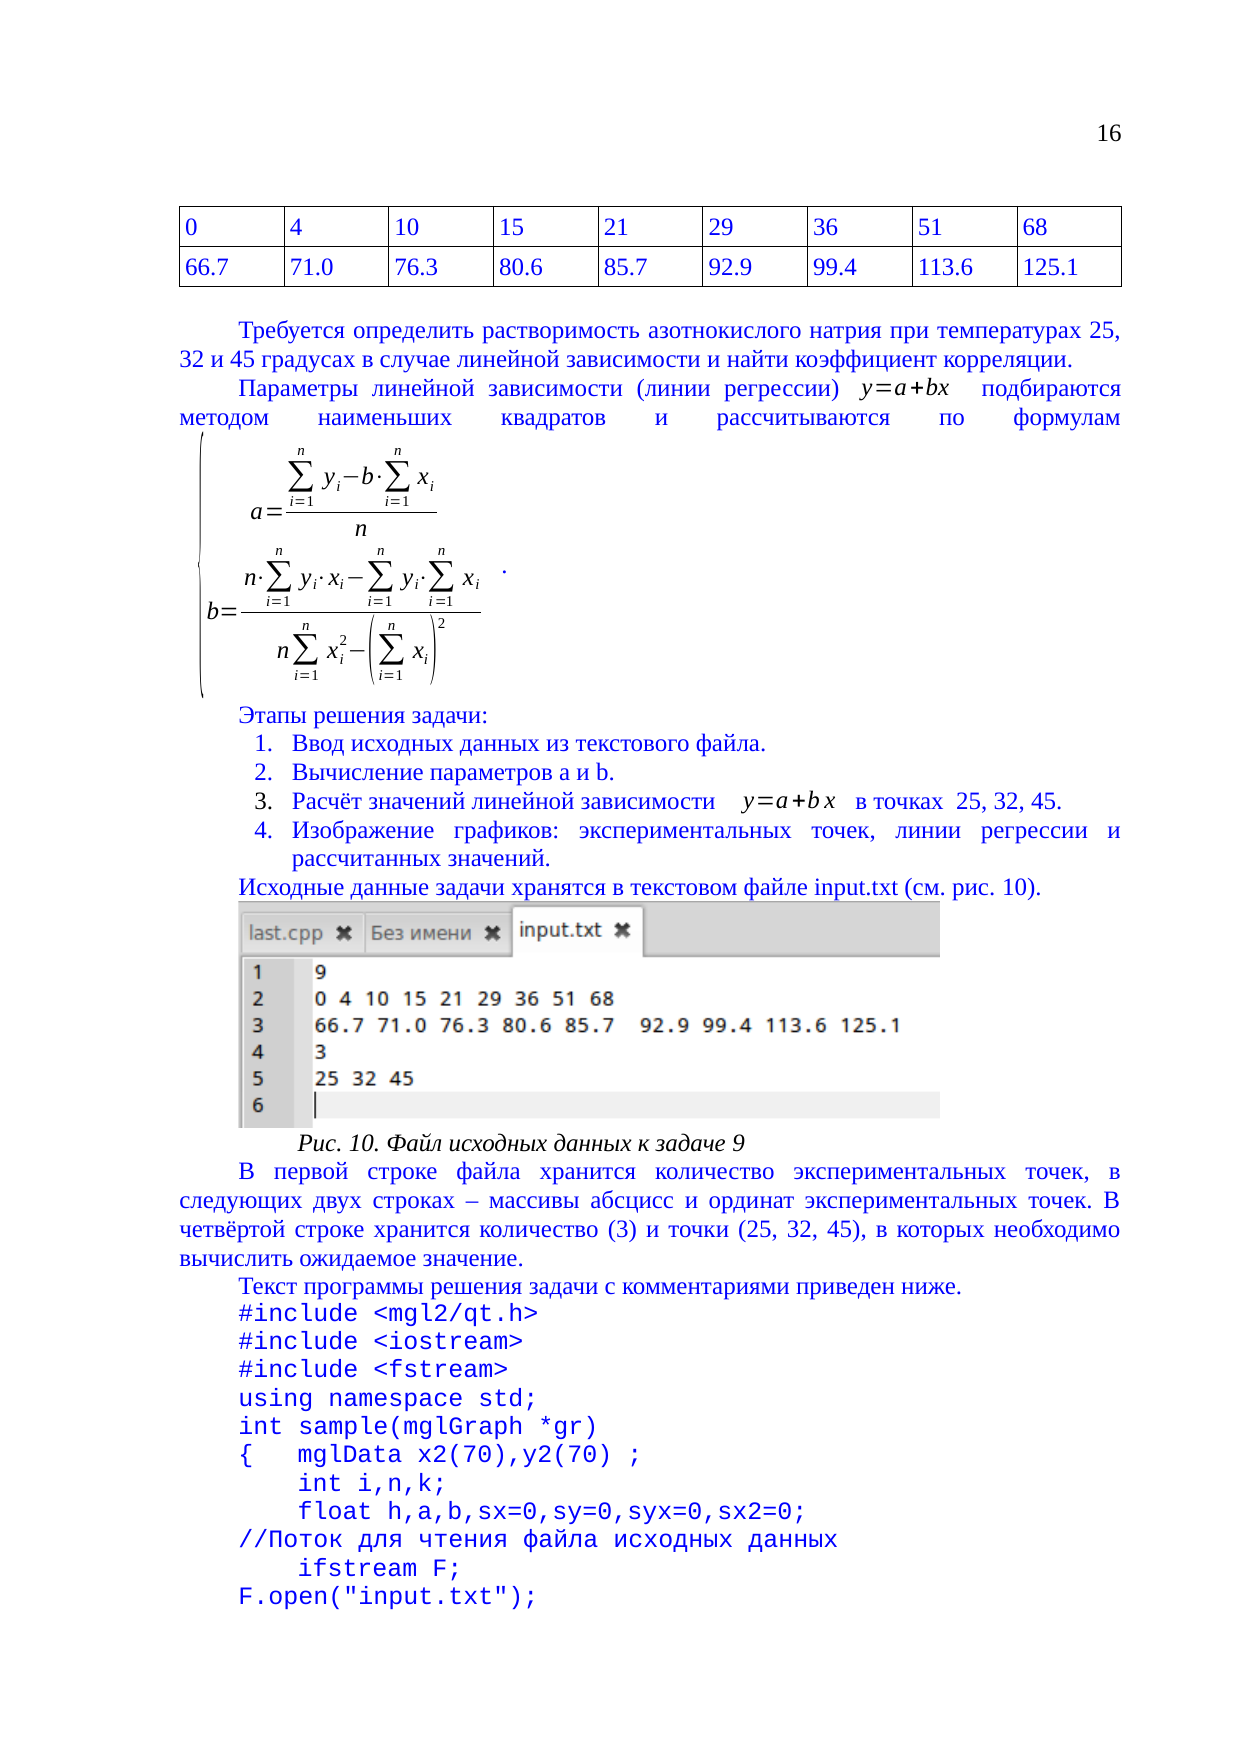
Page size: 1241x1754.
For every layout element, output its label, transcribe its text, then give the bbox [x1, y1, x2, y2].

table_header 0 [180, 207, 284, 246]
table_cell 76.3 [389, 247, 493, 286]
text F.open("input.txt"); [238, 1583, 1121, 1612]
table_cell 99.4 [808, 247, 912, 286]
table_header 51 [913, 207, 1017, 246]
picture [238, 901, 940, 1128]
table_cell 71.0 [285, 247, 388, 286]
text Рис. 10. Файл исходных данных к задаче 9 [238, 1128, 940, 1156]
text Исходные данные задачи хранятся в текстовом файле input.txt (см. рис. 10). [179, 872, 1121, 901]
table_cell 80.6 [494, 247, 598, 286]
table_header 15 [494, 207, 598, 246]
table_header 36 [808, 207, 912, 246]
text Этапы решения задачи: [179, 700, 1121, 728]
table_header 68 [1018, 207, 1121, 246]
text //Поток для чтения файла исходных данных [238, 1527, 1121, 1555]
text В первой строке файла хранится количество экспериментальных точек, в следующих двух строках – массивы абсцисс и ординат экспериментальных точек. В четвёртой строке хранится количество (3) и точки (25, 32, 45), в которых необходимо вычислить ожидаемое значение. [179, 1156, 1121, 1271]
text Текст программы решения задачи с комментариями приведен ниже. [179, 1271, 1121, 1300]
list Изображение графиков: экспериментальных точек, линии регрессии и рассчитанных значений. [254, 815, 1121, 872]
text #include <iostream> [238, 1328, 1121, 1357]
table_cell 113.6 [913, 247, 1017, 286]
table_header 21 [599, 207, 702, 246]
list Вычисление параметров a и b. [254, 757, 1121, 786]
table_header 10 [389, 207, 493, 246]
table_header 4 [285, 207, 388, 246]
text float h,a,b,sx=0,sy=0,syx=0,sx2=0; [238, 1498, 1121, 1527]
text #include <fstream> [238, 1357, 1121, 1385]
list Ввод исходных данных из текстового файла. [254, 728, 1121, 757]
text Параметры линейной зависимости (линии регрессии) подбираются методом наименьших квадратов и рассчитываются по формулам . [179, 373, 1121, 700]
text ifstream F; [238, 1555, 1121, 1583]
text { mglData x2(70),y2(70) ; [238, 1442, 1121, 1470]
text int i,n,k; [238, 1470, 1121, 1498]
table_cell 92.9 [703, 247, 807, 286]
text using namespace std; [238, 1385, 1121, 1413]
text #include <mgl2/qt.h> [238, 1300, 1121, 1328]
text int sample(mglGraph *gr) [238, 1413, 1121, 1442]
list Расчёт значений линейной зависимости в точках 25, 32, 45. [254, 786, 1121, 815]
table_cell 125.1 [1018, 247, 1121, 286]
table_cell 85.7 [599, 247, 702, 286]
table_cell 66.7 [180, 247, 284, 286]
table_header 29 [703, 207, 807, 246]
text Требуется определить растворимость азотнокислого натрия при температурах 25, 32 и 45 градусах в случае линейной зависимости и найти коэффициент корреляции. [179, 315, 1121, 373]
